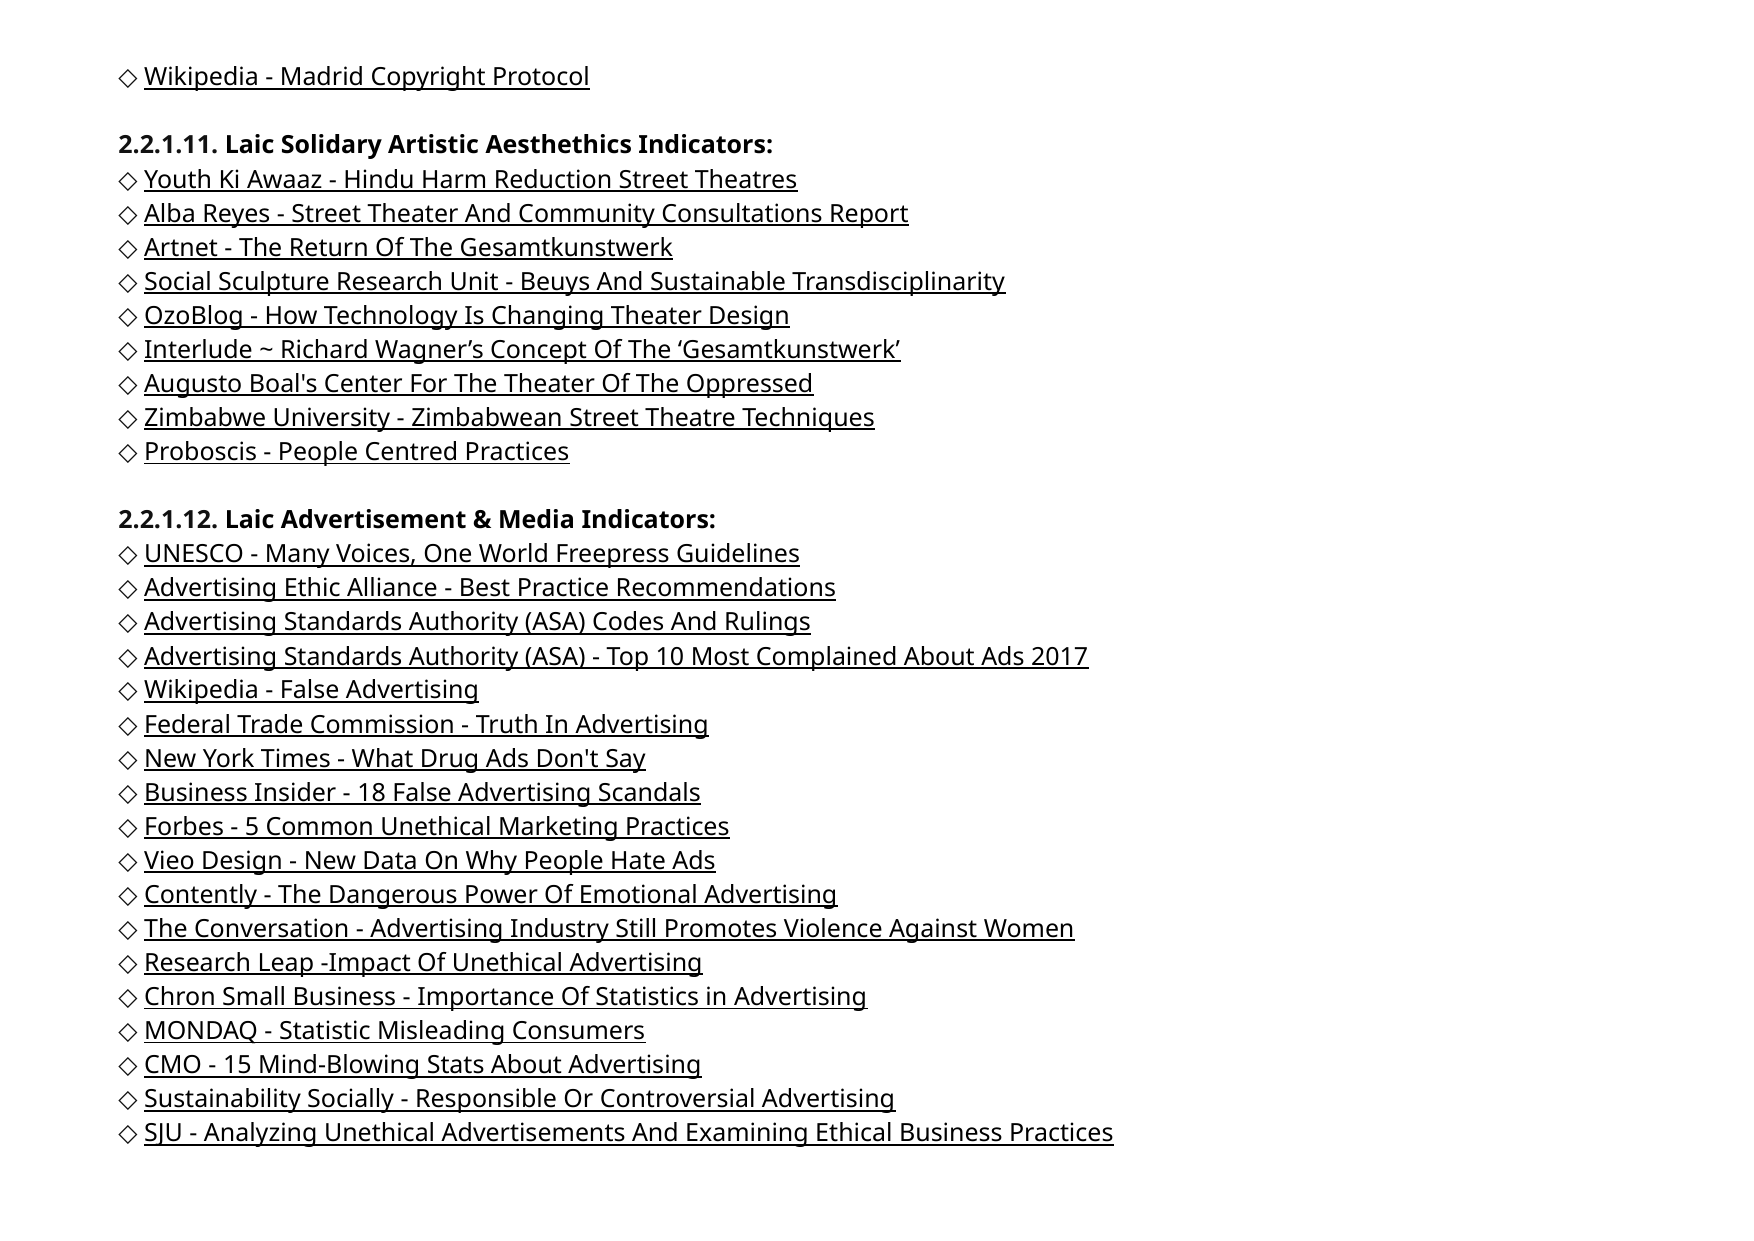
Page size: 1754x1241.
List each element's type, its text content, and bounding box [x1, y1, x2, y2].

text ◇ Chron Small Business - Importance Of Statistics in Advertising [118, 979, 1695, 1013]
text ◇ Wikipedia - False Advertising [118, 672, 1695, 706]
text ◇ Advertising Ethic Alliance - Best Practice Recommendations [118, 570, 1695, 604]
text ◇ Contently - The Dangerous Power Of Emotional Advertising [118, 877, 1695, 911]
text ◇ Wikipedia - Madrid Copyright Protocol [118, 59, 1695, 93]
text ◇ Federal Trade Commission - Truth In Advertising [118, 706, 1695, 740]
text 2.2.1.12. Laic Advertisement & Media Indicators: [118, 502, 1695, 536]
text ◇ UNESCO - Many Voices, One World Freepress Guidelines [118, 536, 1695, 570]
text ◇ Business Insider - 18 False Advertising Scandals [118, 774, 1695, 808]
text ◇ Vieo Design - New Data On Why People Hate Ads [118, 842, 1695, 877]
text ◇ Advertising Standards Authority (ASA) Codes And Rulings [118, 604, 1695, 638]
text ◇ Artnet - The Return Of The Gesamtkunstwerk [118, 229, 1695, 263]
text ◇ Interlude ~ Richard Wagner’s Concept Of The ‘Gesamtkunstwerk’ [118, 332, 1695, 366]
text ◇ New York Times - What Drug Ads Don't Say [118, 740, 1695, 774]
text ◇ Augusto Boal's Center For The Theater Of The Oppressed [118, 366, 1695, 400]
text ◇ Research Leap -Impact Of Unethical Advertising [118, 945, 1695, 979]
text ◇ SJU - Analyzing Unethical Advertisements And Examining Ethical Business Practices [118, 1115, 1695, 1149]
text ◇ OzoBlog - How Technology Is Changing Theater Design [118, 297, 1695, 332]
text ◇ Youth Ki Awaaz - Hindu Harm Reduction Street Theatres [118, 161, 1695, 195]
text ◇ Proboscis - People Centred Practices [118, 434, 1695, 468]
text ◇ The Conversation - Advertising Industry Still Promotes Violence Against Women [118, 911, 1695, 945]
text ◇ Zimbabwe University - Zimbabwean Street Theatre Techniques [118, 400, 1695, 434]
text ◇ MONDAQ - Statistic Misleading Consumers [118, 1013, 1695, 1047]
text ◇ Social Sculpture Research Unit - Beuys And Sustainable Transdisciplinarity [118, 263, 1695, 297]
text ◇ Forbes - 5 Common Unethical Marketing Practices [118, 808, 1695, 842]
text ◇ Sustainability Socially - Responsible Or Controversial Advertising [118, 1081, 1695, 1115]
text ◇ Alba Reyes - Street Theater And Community Consultations Report [118, 195, 1695, 229]
text ◇ Advertising Standards Authority (ASA) - Top 10 Most Complained About Ads 2017 [118, 638, 1695, 672]
text 2.2.1.11. Laic Solidary Artistic Aesthethics Indicators: [118, 127, 1695, 161]
text ◇ CMO - 15 Mind-Blowing Stats About Advertising [118, 1047, 1695, 1081]
